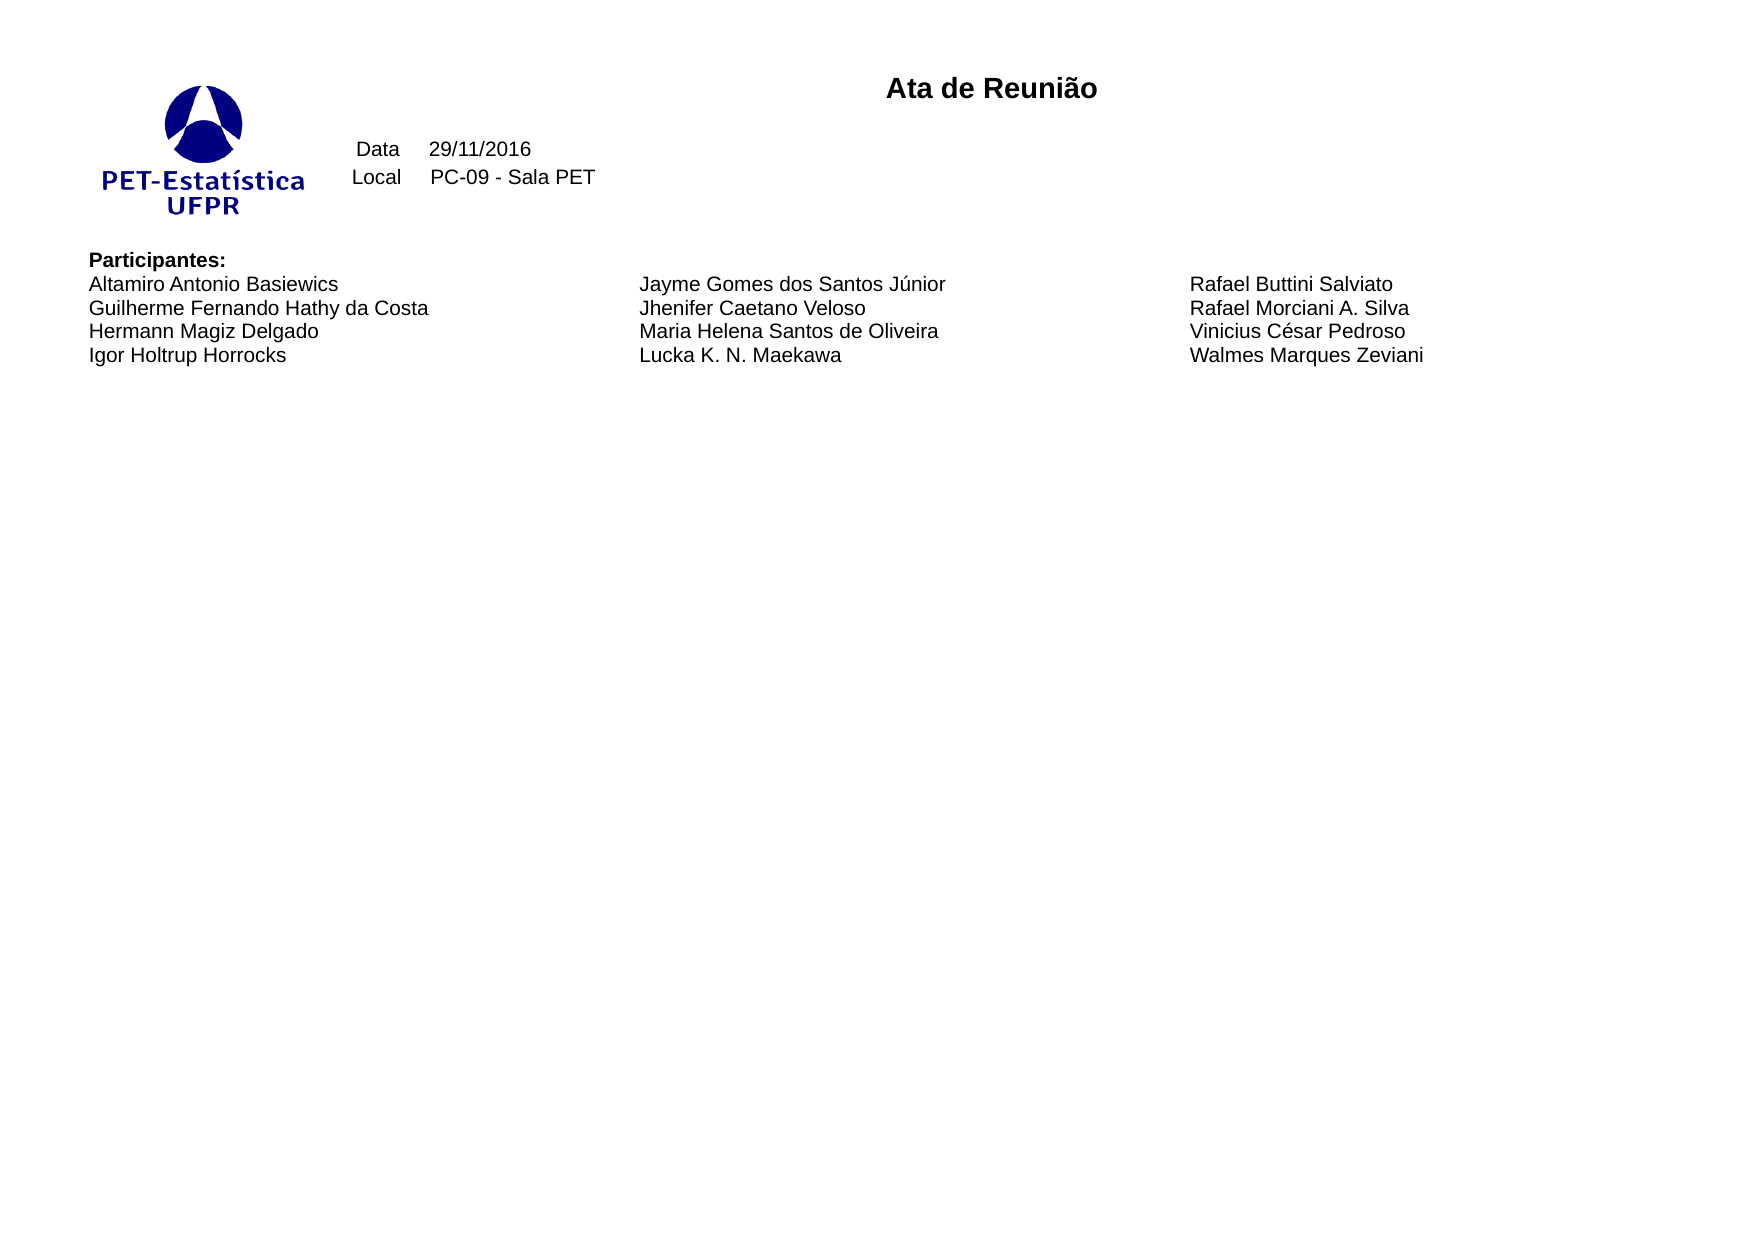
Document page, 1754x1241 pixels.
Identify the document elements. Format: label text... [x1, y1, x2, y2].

text Hermann Magiz Delgado [88, 319, 564, 343]
text Rafael Buttini Salviato [1189, 271, 1665, 295]
text Maria Helena Santos de Oliveira [639, 319, 1114, 343]
text Lucka K. N. Maekawa [639, 343, 1114, 367]
text Ata de Reunião [312, 71, 1665, 104]
text Jayme Gomes dos Santos Júnior [639, 271, 1114, 295]
text Walmes Marques Zeviani [1189, 343, 1665, 367]
text Vinicius César Pedroso [1189, 319, 1665, 343]
text Participantes: [88, 247, 1665, 271]
text Jhenifer Caetano Veloso [639, 295, 1114, 319]
text Data 29/11/2016 [312, 137, 1665, 161]
text Rafael Morciani A. Silva [1189, 295, 1665, 319]
text Igor Holtrup Horrocks [88, 343, 564, 367]
text Guilherme Fernando Hathy da Costa [88, 295, 564, 319]
text Altamiro Antonio Basiewics [88, 271, 564, 295]
text Local PC-09 - Sala PET [312, 165, 1665, 189]
picture [88, 70, 312, 234]
